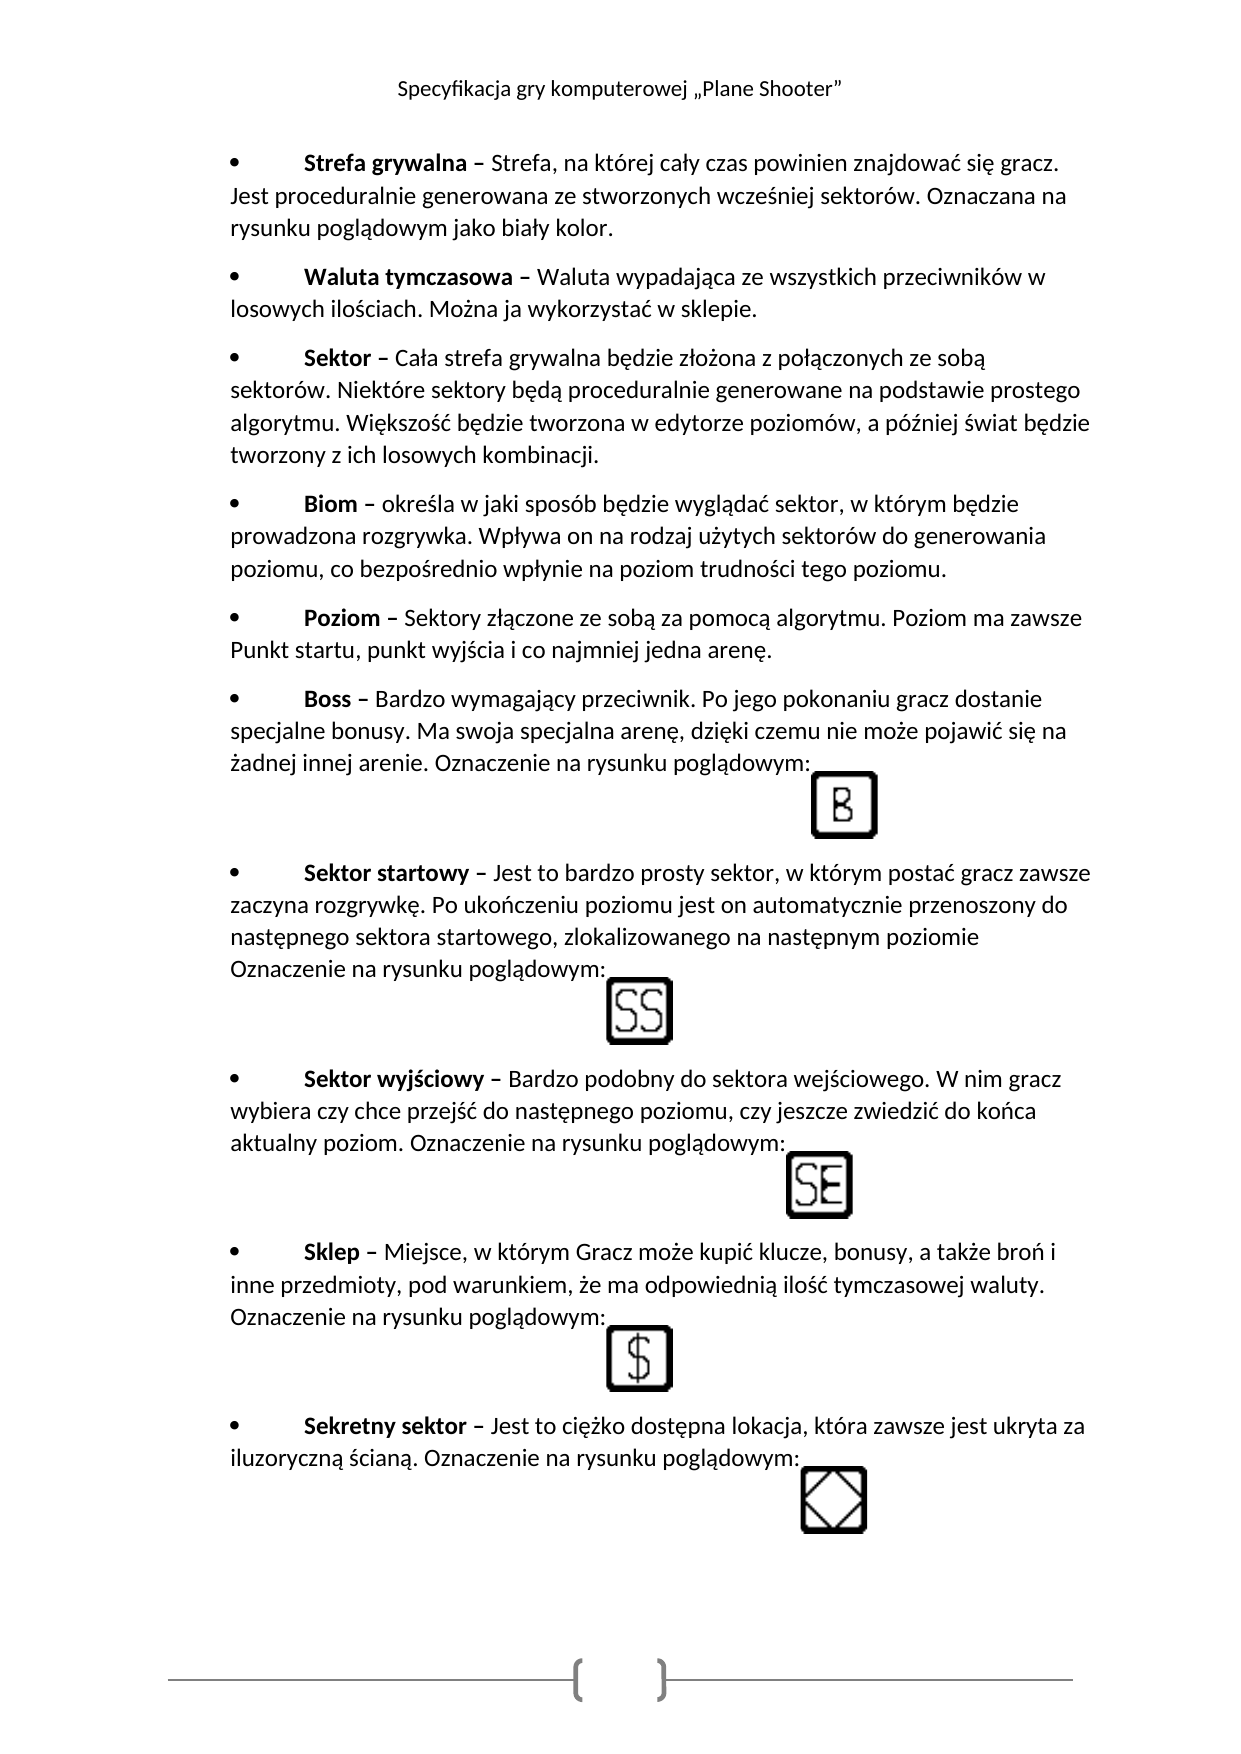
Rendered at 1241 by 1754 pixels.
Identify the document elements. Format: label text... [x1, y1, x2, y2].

list Strefa grywalna – Strefa, na której cały czas powinien znajdować się gracz. Jest proceduralnie generowana ze stworzonych wcześniej sektorów. Oznaczana na rysunku poglądowym jako biały kolor. [230, 148, 1093, 243]
list Waluta tymczasowa – Waluta wypadająca ze wszystkich przeciwników w losowych ilościach. Można ja wykorzystać w sklepie. [230, 261, 1093, 324]
list Biom – określa w jaki sposób będzie wyglądać sektor, w którym będzie prowadzona rozgrywka. Wpływa on na rodzaj użytych sektorów do generowania poziomu, co bezpośrednio wpłynie na poziom trudności tego poziomu. [230, 488, 1093, 583]
list Sektor – Cała strefa grywalna będzie złożona z połączonych ze sobą sektorów. Niektóre sektory będą proceduralnie generowane na podstawie prostego algorytmu. Większość będzie tworzona w edytorze poziomów, a później świat będzie tworzony z ich losowych kombinacji. [230, 342, 1093, 470]
list Poziom – Sektory złączone ze sobą za pomocą algorytmu. Poziom ma zawsze Punkt startu, punkt wyjścia i co najmniej jedna arenę. [230, 602, 1093, 664]
list Sektor startowy – Jest to bardzo prosty sektor, w którym postać gracz zawsze zaczyna rozgrywkę. Po ukończeniu poziomu jest on automatycznie przenoszony do następnego sektora startowego, zlokalizowanego na następnym poziomie Oznaczenie na rysunku poglądowym: [230, 857, 1093, 1044]
list Sklep – Miejsce, w którym Gracz może kupić klucze, bonusy, a także broń i inne przedmioty, pod warunkiem, że ma odpowiednią ilość tymczasowej waluty. Oznaczenie na rysunku poglądowym: [230, 1237, 1093, 1392]
list Boss – Bardzo wymagający przeciwnik. Po jego pokonaniu gracz dostanie specjalne bonusy. Ma swoja specjalna arenę, dzięki czemu nie może pojawić się na żadnej innej arenie. Oznaczenie na rysunku poglądowym: [230, 683, 1093, 838]
list Sekretny sektor – Jest to ciężko dostępna lokacja, która zawsze jest ukryta za iluzoryczną ścianą. Oznaczenie na rysunku poglądowym: [230, 1410, 1093, 1533]
list Sektor wyjściowy – Bardzo podobny do sektora wejściowego. W nim gracz wybiera czy chce przejść do następnego poziomu, czy jeszcze zwiedzić do końca aktualny poziom. Oznaczenie na rysunku poglądowym: [230, 1063, 1093, 1218]
